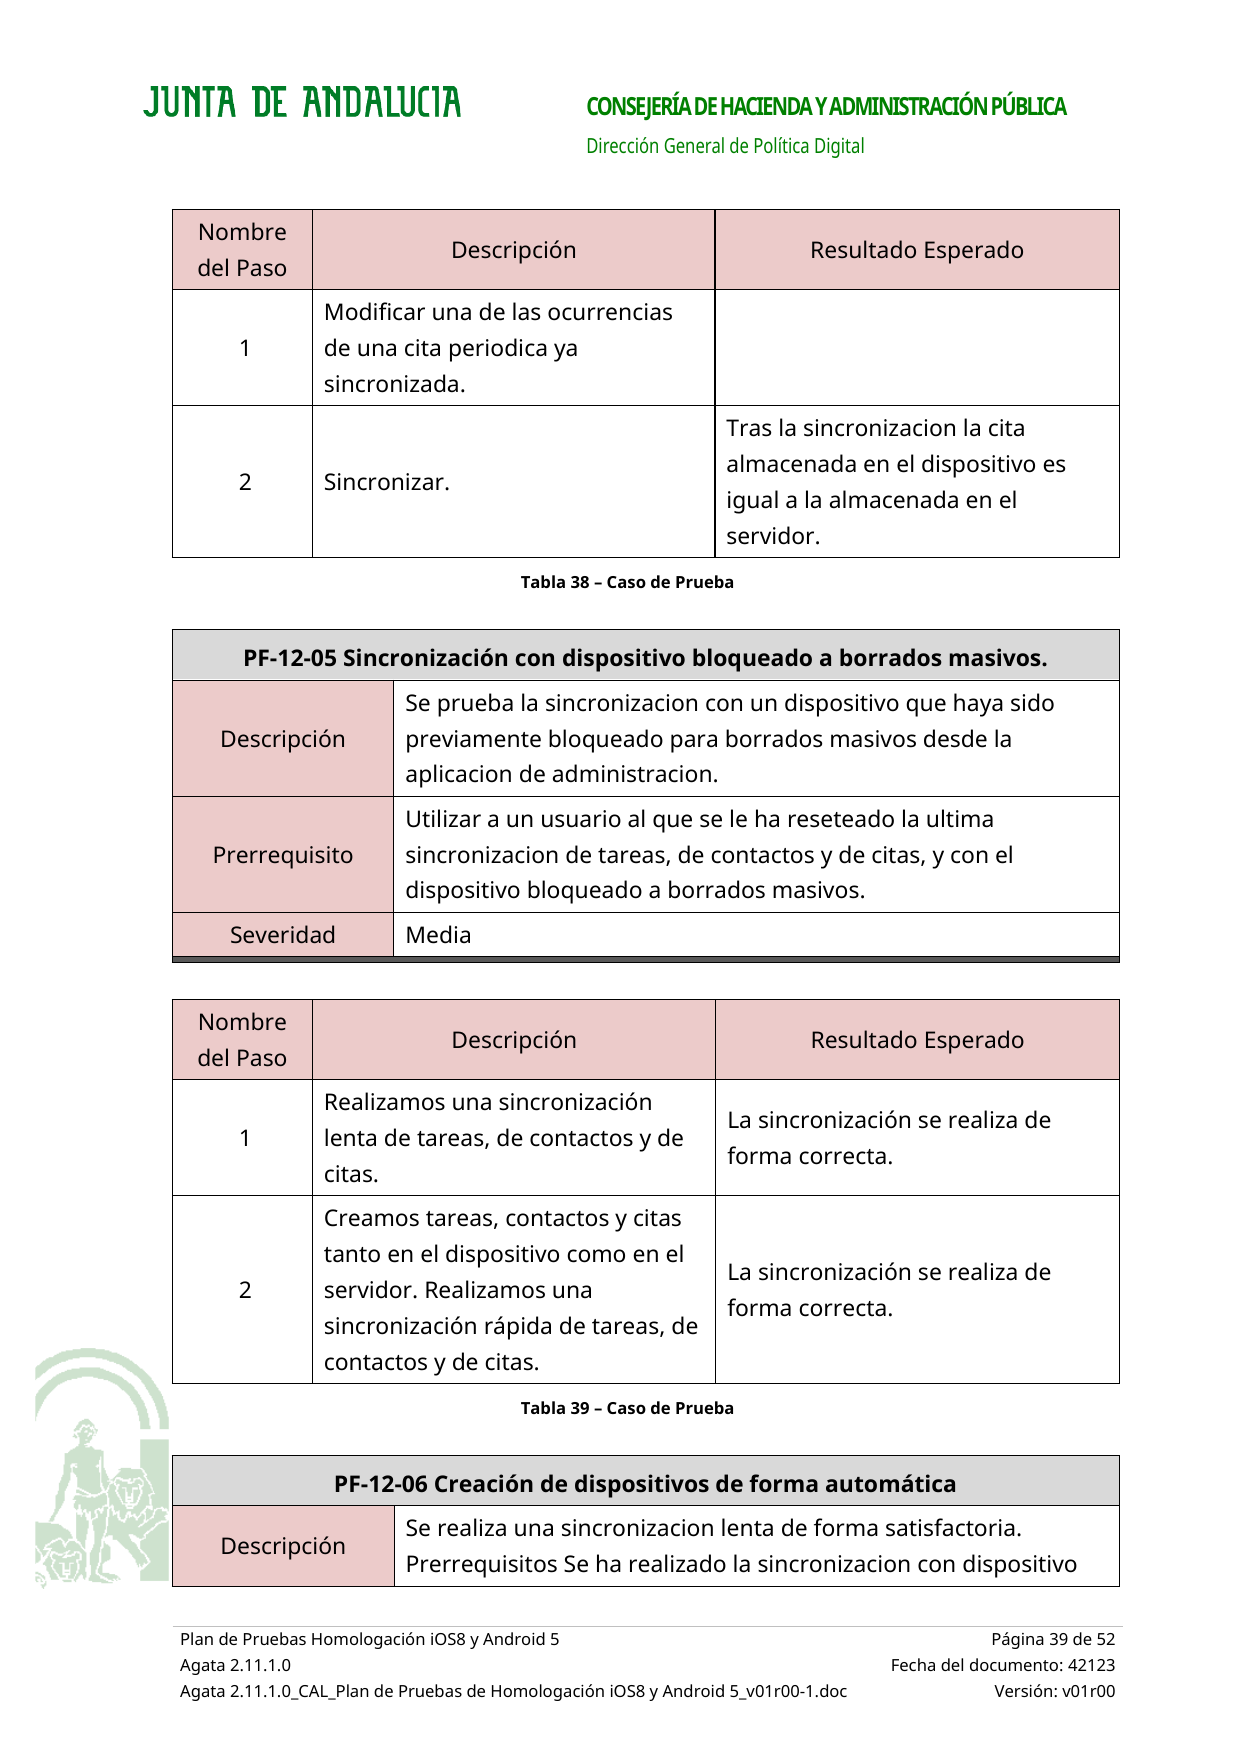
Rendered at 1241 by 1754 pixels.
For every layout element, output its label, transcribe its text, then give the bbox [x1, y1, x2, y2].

table_header Resultado Esperado [716, 1000, 1119, 1079]
table_cell La sincronización se realiza de forma correcta. [716, 1196, 1119, 1383]
table_cell 1 [173, 290, 312, 405]
table_cell Sincronizar. [313, 406, 714, 557]
table_cell 2 [173, 1196, 312, 1383]
table_cell [173, 957, 1119, 962]
table_cell Realizamos una sincronización lenta de tareas, de contactos y de citas. [313, 1080, 715, 1195]
table_cell 1 [173, 1080, 312, 1195]
table_cell Descripción [173, 681, 393, 796]
table_header Descripción [313, 1000, 715, 1079]
table_cell Utilizar a un usuario al que se le ha reseteado la ultima sincronizacion de tareas, de contactos y de citas, y con el dispositivo bloqueado a borrados masivos. [394, 797, 1119, 912]
table_header Nombre del Paso [173, 210, 312, 289]
table_cell Se prueba la sincronizacion con un dispositivo que haya sido previamente bloqueado para borrados masivos desde la aplicacion de administracion. [394, 681, 1119, 796]
table_cell Severidad [173, 913, 393, 956]
table_cell Descripción [173, 1506, 394, 1586]
table_cell Prerrequisito [173, 797, 393, 912]
text Tabla 39 – Caso de Prueba [170, 1396, 1107, 1419]
table_cell Modificar una de las ocurrencias de una cita periodica ya sincronizada. [313, 290, 714, 405]
table_header PF-12-06 Creación de dispositivos de forma automática [173, 1456, 1119, 1505]
table_header Resultado Esperado [716, 210, 1119, 289]
text Tabla 38 – Caso de Prueba [148, 571, 1107, 593]
table_cell Media [394, 913, 1119, 956]
table_header Descripción [313, 210, 714, 289]
table_cell Tras la sincronizacion la cita almacenada en el dispositivo es igual a la almacenada en el servidor. [716, 406, 1119, 557]
table_cell [716, 290, 1119, 405]
table_header Nombre del Paso [173, 1000, 312, 1079]
table_cell La sincronización se realiza de forma correcta. [716, 1080, 1119, 1195]
table_cell Creamos tareas, contactos y citas tanto en el dispositivo como en el servidor. Realizamos una sincronización rápida de tareas, de contactos y de citas. [313, 1196, 715, 1383]
table_header PF-12-05 Sincronización con dispositivo bloqueado a borrados masivos. [173, 630, 1119, 679]
table_cell Se realiza una sincronizacion lenta de forma satisfactoria. Prerrequisitos Se ha realizado la sincronizacion con dispositivo [395, 1506, 1119, 1586]
picture [143, 86, 461, 117]
table_cell 2 [173, 406, 312, 557]
